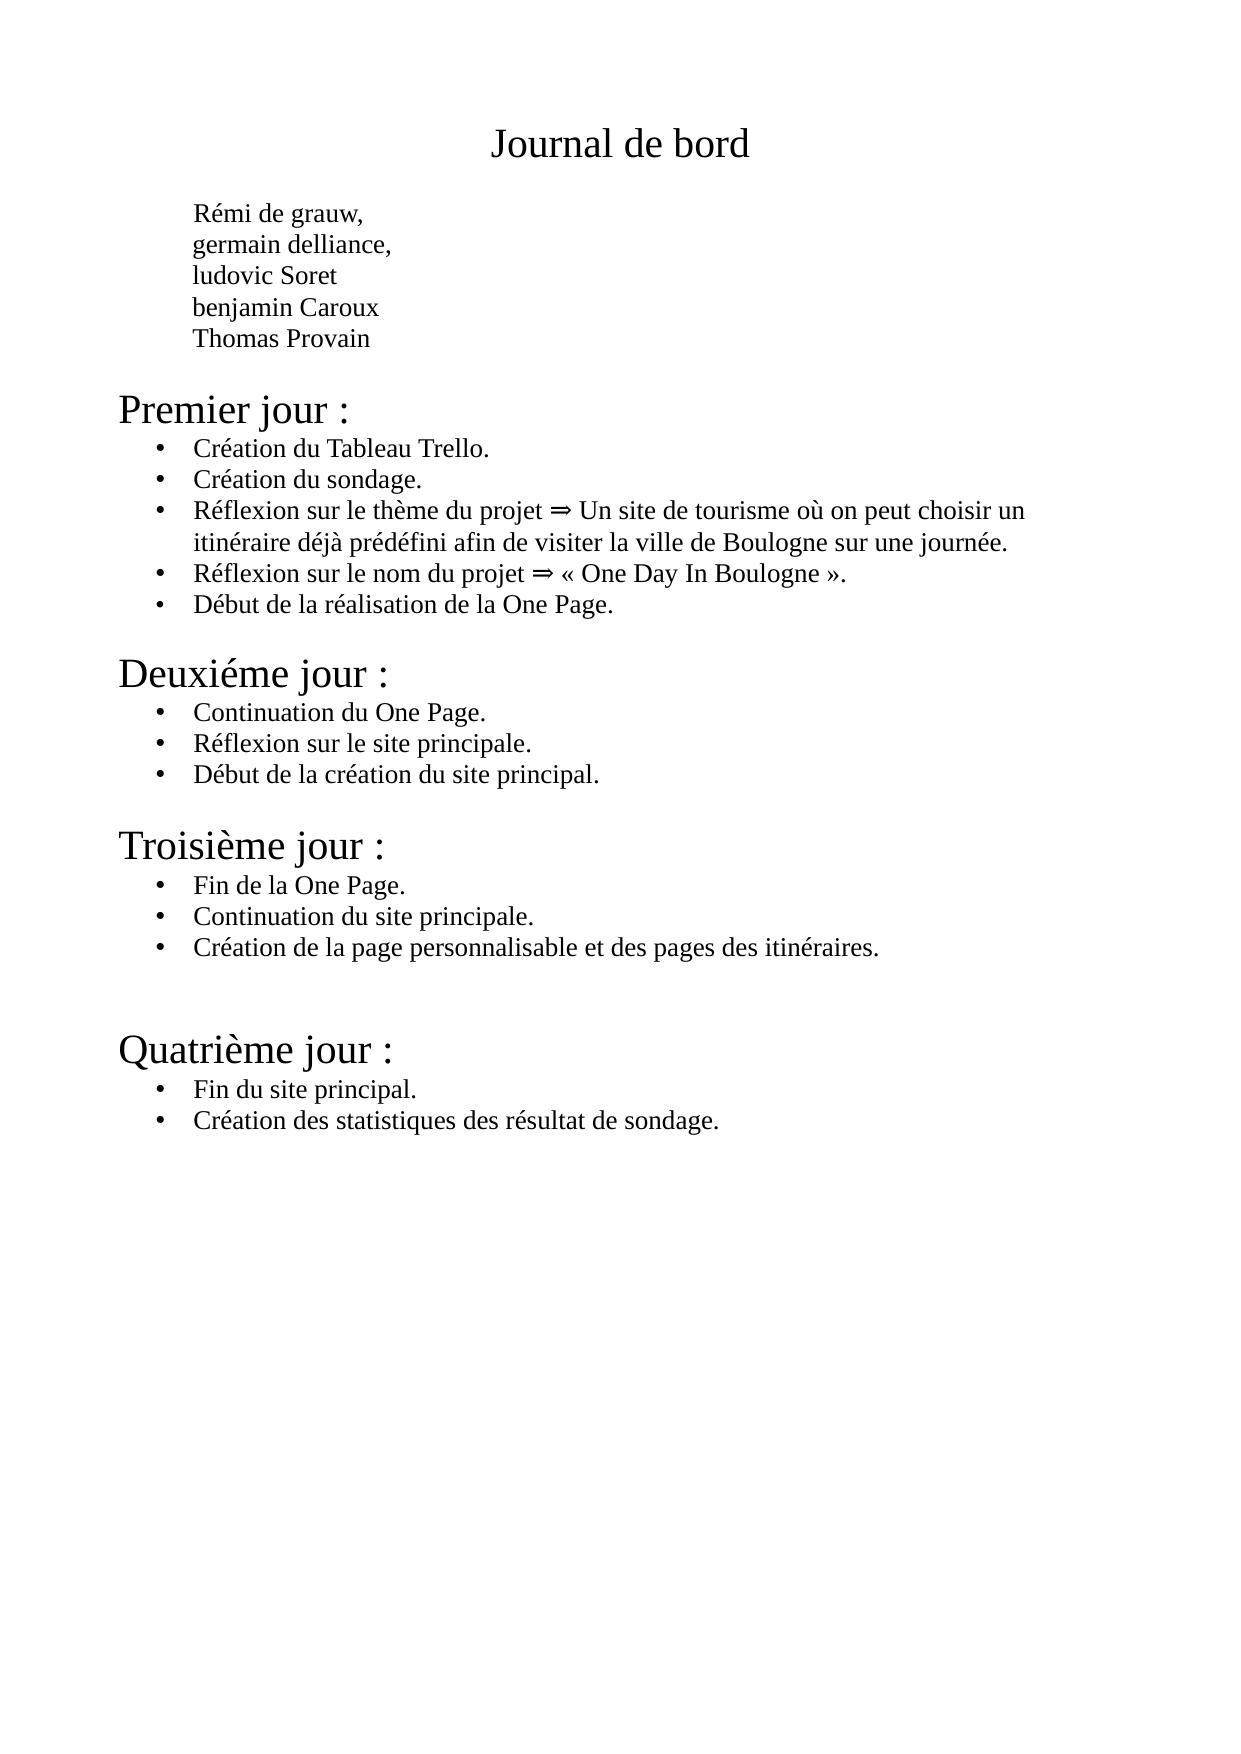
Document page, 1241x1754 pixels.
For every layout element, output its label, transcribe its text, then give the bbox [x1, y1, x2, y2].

list Début de la création du site principal. [156, 758, 1122, 790]
list Début de la réalisation de la One Page. [156, 588, 1122, 619]
list Création du Tableau Trello. [156, 432, 1122, 463]
list Réflexion sur le site principale. [156, 727, 1122, 758]
list Fin du site principal. [156, 1073, 1122, 1104]
text Quatrième jour : [118, 1025, 1122, 1073]
text ludovic Soret [118, 259, 1122, 291]
text Premier jour : [118, 384, 1122, 432]
text Deuxiéme jour : [118, 648, 1122, 696]
list Rémi de grauw, [156, 197, 1122, 228]
list Création du sondage. [156, 463, 1122, 494]
list Réflexion sur le thème du projet ⇒ Un site de tourisme où on peut choisir un itinéraire déjà prédéfini afin de visiter la ville de Boulogne sur une journée. [156, 494, 1122, 557]
list Continuation du site principale. [156, 900, 1122, 931]
text Troisième jour : [118, 821, 1122, 869]
list Création de la page personnalisable et des pages des itinéraires. [156, 931, 1122, 962]
list Création des statistiques des résultat de sondage. [156, 1104, 1122, 1135]
text Thomas Provain [118, 322, 1122, 353]
text benjamin Caroux [118, 291, 1122, 322]
list Fin de la One Page. [156, 869, 1122, 900]
list Continuation du One Page. [156, 696, 1122, 727]
text Journal de bord [118, 118, 1122, 166]
text germain delliance, [118, 228, 1122, 259]
list Réflexion sur le nom du projet ⇒ « One Day In Boulogne ». [156, 557, 1122, 588]
